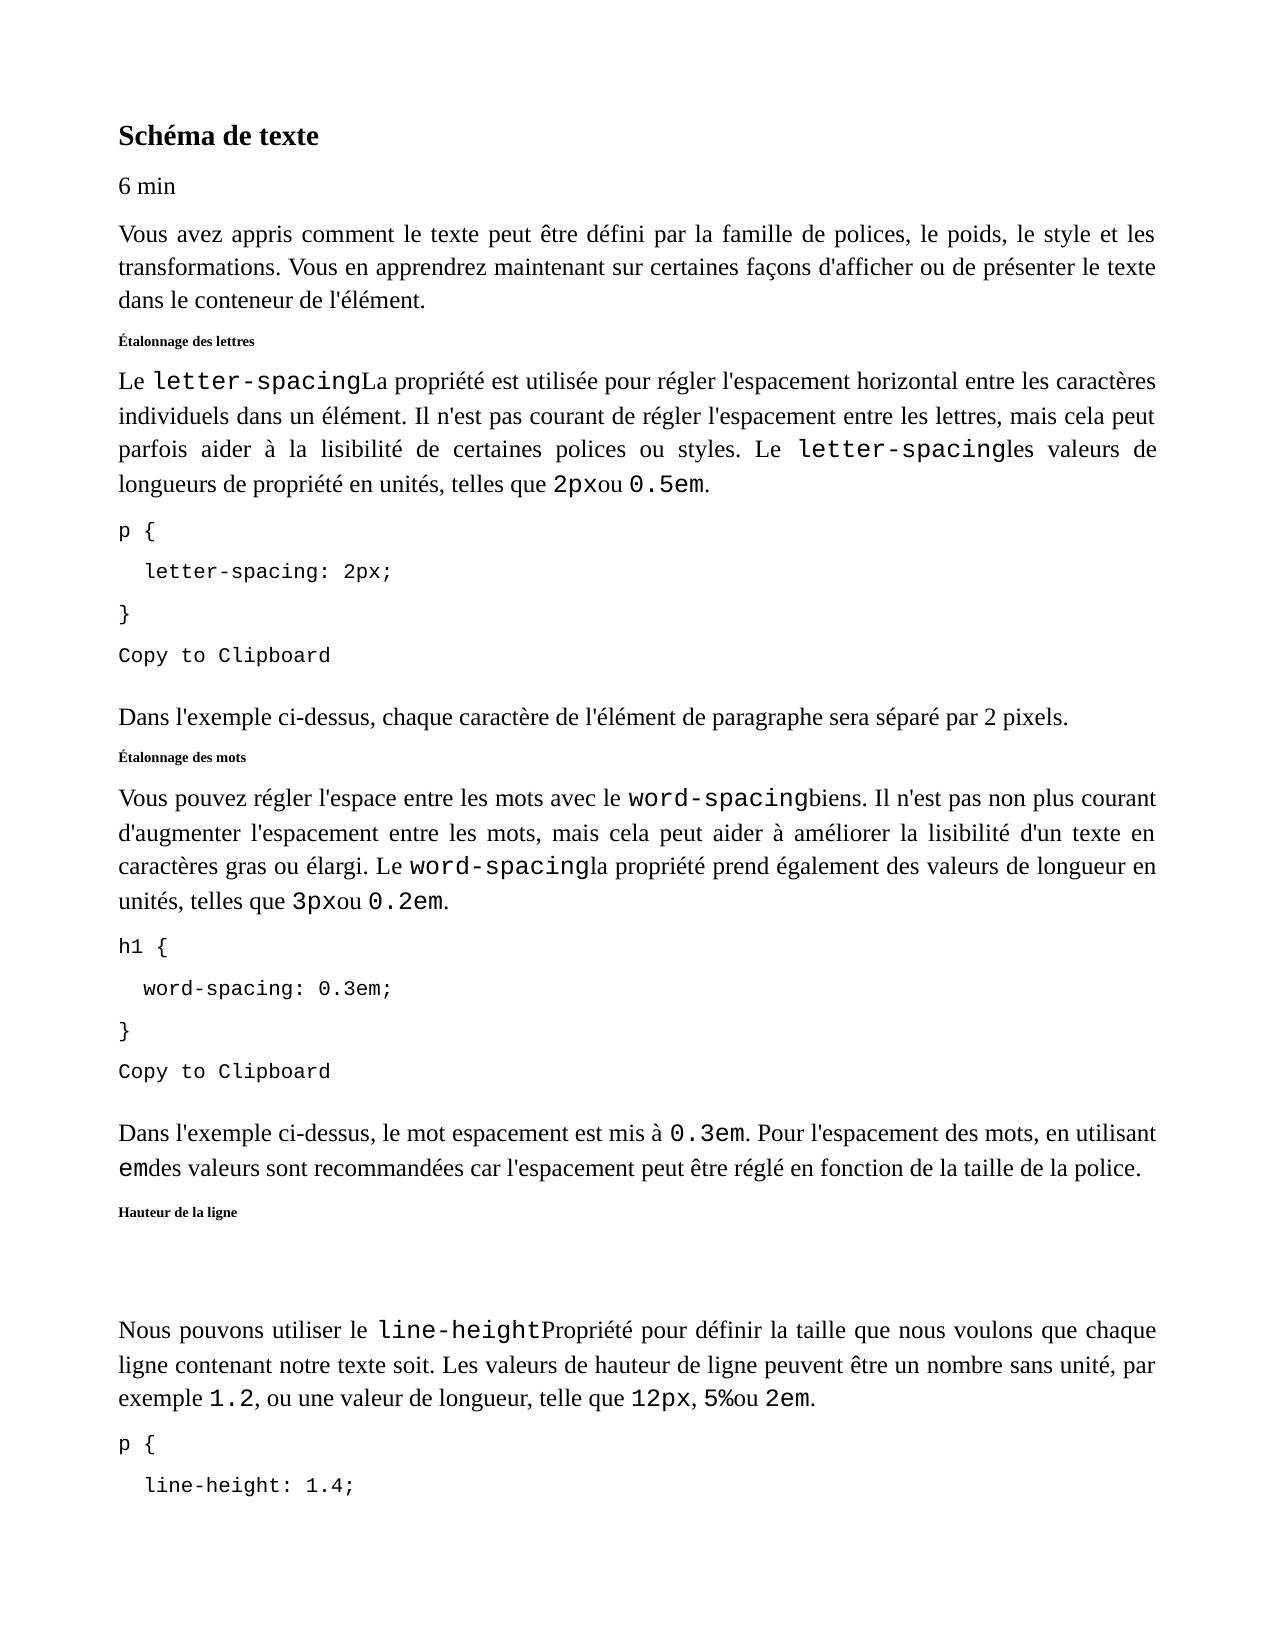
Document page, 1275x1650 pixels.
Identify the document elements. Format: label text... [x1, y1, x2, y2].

text } [118, 603, 1157, 627]
text Vous pouvez régler l'espace entre les mots avec le word-spacingbiens. Il n'est pas non plus courant d'augmenter l'espacement entre les mots, mais cela peut aider à améliorer la lisibilité d'un texte en caractères gras ou élargi. Le word-spacingla propriété prend également des valeurs de longueur en unités, telles que 3pxou 0.2em. [118, 783, 1157, 917]
subtitle Schéma de texte [118, 118, 1157, 152]
text } [118, 1020, 1157, 1043]
text line-height: 1.4; [118, 1475, 1157, 1499]
subtitle Étalonnage des mots [118, 749, 1157, 766]
text Copy to Clipboard [118, 645, 1157, 668]
text Dans l'exemple ci-dessus, chaque caractère de l'élément de paragraphe sera séparé par 2 pixels. [118, 702, 1157, 730]
text Le letter-spacingLa propriété est utilisée pour régler l'espacement horizontal entre les caractères individuels dans un élément. Il n'est pas courant de régler l'espacement entre les lettres, mais cela peut parfois aider à la lisibilité de certaines polices ou styles. Le letter-spacingles valeurs de longueurs de propriété en unités, telles que 2pxou 0.5em. [118, 366, 1157, 500]
text h1 { [118, 936, 1157, 960]
text Vous avez appris comment le texte peut être défini par la famille de polices, le poids, le style et les transformations. Vous en apprendrez maintenant sur certaines façons d'afficher ou de présenter le texte dans le conteneur de l'élément. [118, 219, 1157, 314]
subtitle Hauteur de la ligne [118, 1203, 1157, 1220]
text Nous pouvons utiliser le line-heightPropriété pour définir la taille que nous voulons que chaque ligne contenant notre texte soit. Les valeurs de hauteur de ligne peuvent être un nombre sans unité, par exemple 1.2, ou une valeur de longueur, telle que 12px, 5%ou 2em. [118, 1315, 1157, 1414]
text p { [118, 1433, 1157, 1457]
text letter-spacing: 2px; [118, 561, 1157, 585]
subtitle Étalonnage des lettres [118, 332, 1157, 349]
text 6 min [118, 171, 1157, 200]
text Dans l'exemple ci-dessus, le mot espacement est mis à 0.3em. Pour l'espacement des mots, en utilisant emdes valeurs sont recommandées car l'espacement peut être réglé en fonction de la taille de la police. [118, 1118, 1157, 1184]
text Copy to Clipboard [118, 1062, 1157, 1085]
text p { [118, 519, 1157, 543]
text word-spacing: 0.3em; [118, 978, 1157, 1002]
